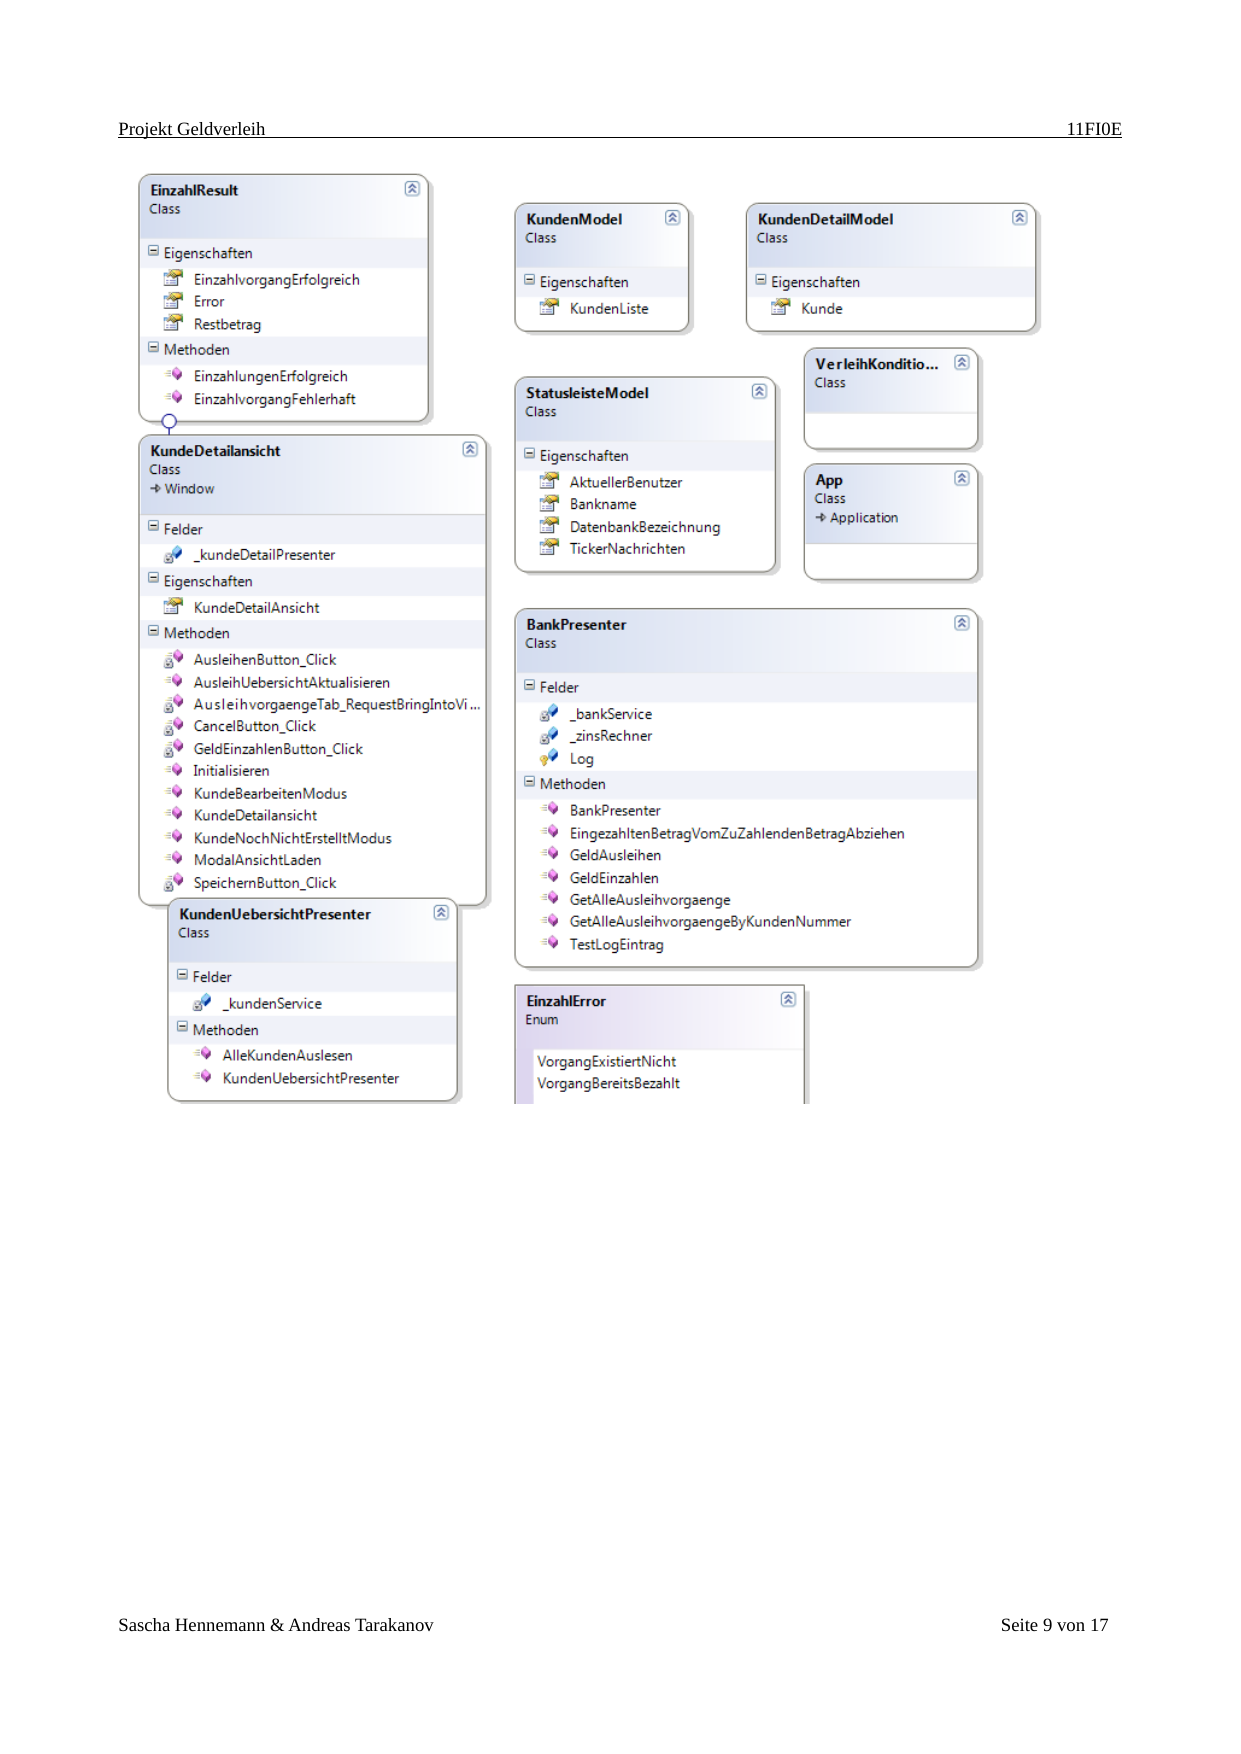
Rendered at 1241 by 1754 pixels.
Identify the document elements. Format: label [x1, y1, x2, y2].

picture [118, 169, 1122, 1104]
